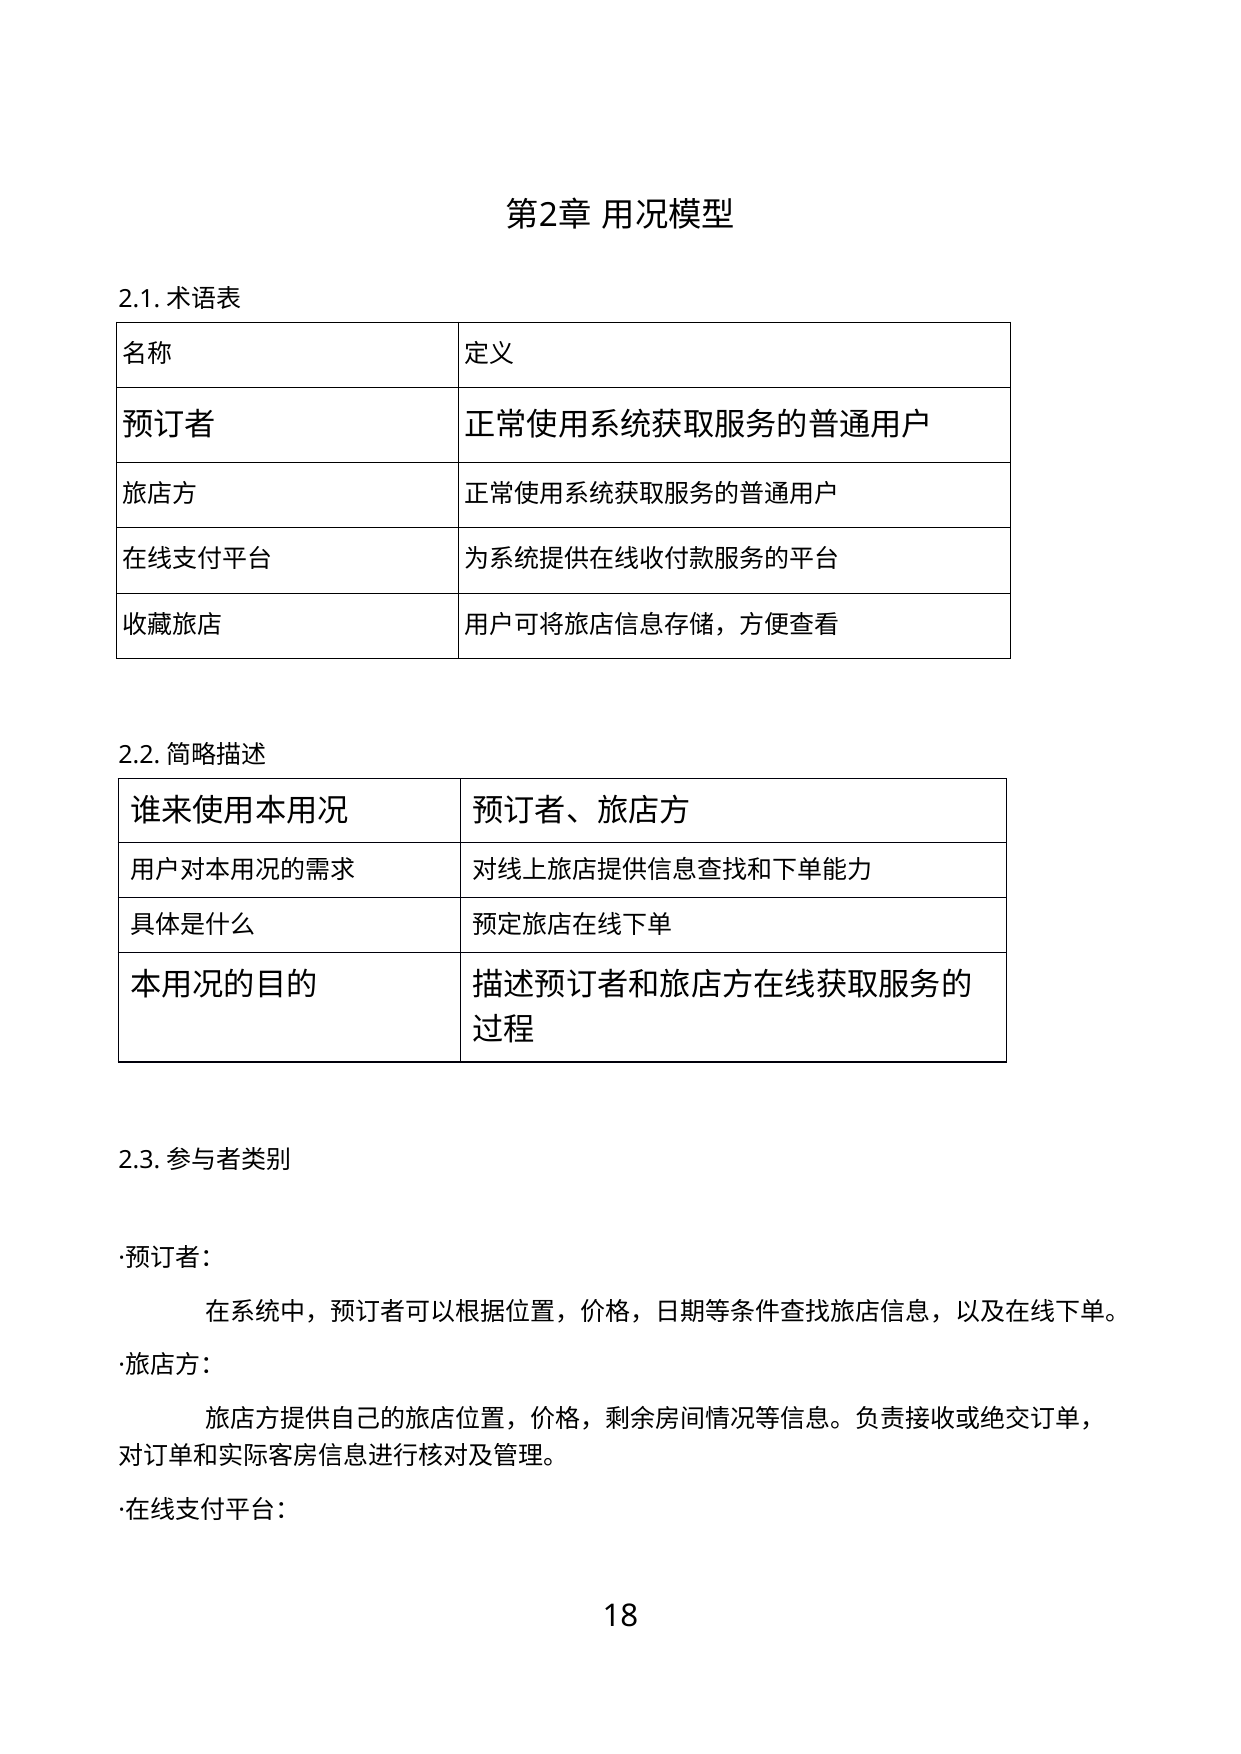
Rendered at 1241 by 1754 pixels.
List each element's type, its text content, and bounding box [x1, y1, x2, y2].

subtitle 术语表 [118, 278, 1122, 314]
text 在系统中，预订者可以根据位置，价格，日期等条件查找旅店信息，以及在线下单。 [118, 1291, 1122, 1327]
table_cell 预定旅店在线下单 [461, 898, 1006, 952]
table_cell 用户可将旅店信息存储，方便查看 [459, 594, 1010, 658]
text ·在线支付平台： [118, 1489, 1122, 1525]
table_header 预订者、旅店方 [461, 779, 1006, 842]
table_cell 为系统提供在线收付款服务的平台 [459, 528, 1010, 593]
table_cell 具体是什么 [119, 898, 460, 952]
table_cell 收藏旅店 [117, 594, 458, 658]
table_cell 旅店方 [117, 463, 458, 527]
table_header 名称 [117, 323, 458, 387]
table_cell 正常使用系统获取服务的普通用户 [459, 463, 1010, 527]
table_cell 正常使用系统获取服务的普通用户 [459, 388, 1010, 462]
text ·预订者： [118, 1237, 1122, 1273]
table_header 谁来使用本用况 [119, 779, 460, 842]
text ·旅店方： [118, 1345, 1122, 1381]
table_cell 描述预订者和旅店方在线获取服务的过程 [461, 953, 1006, 1061]
subtitle 参与者类别 [118, 1139, 1122, 1175]
table_cell 对线上旅店提供信息查找和下单能力 [461, 843, 1006, 897]
table_cell 用户对本用况的需求 [119, 843, 460, 897]
table_cell 本用况的目的 [119, 953, 460, 1061]
table_cell 预订者 [117, 388, 458, 462]
subtitle 用况模型 [118, 188, 1122, 236]
subtitle 简略描述 [118, 735, 1122, 771]
table_header 定义 [459, 323, 1010, 387]
table_cell 在线支付平台 [117, 528, 458, 593]
text 旅店方提供自己的旅店位置，价格，剩余房间情况等信息。负责接收或绝交订单，对订单和实际客房信息进行核对及管理。 [118, 1399, 1122, 1471]
